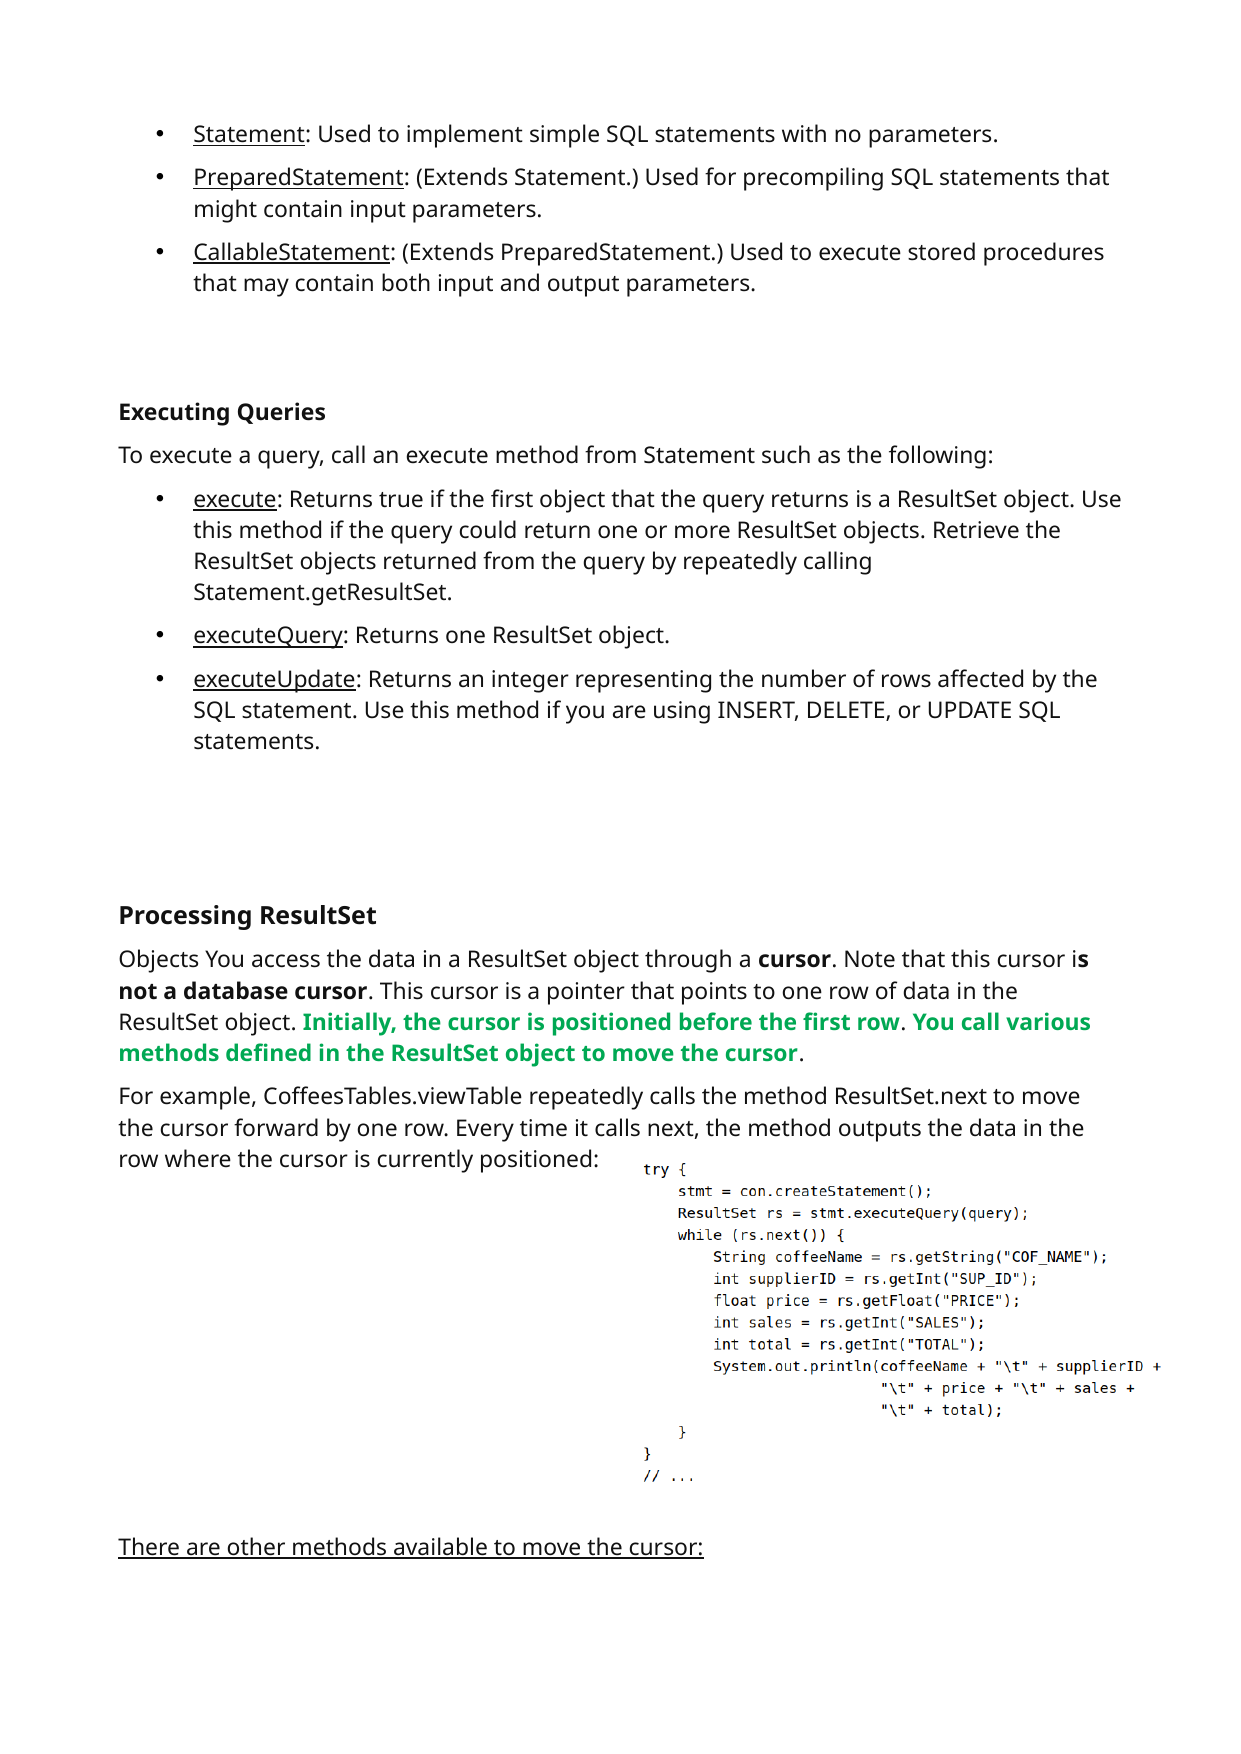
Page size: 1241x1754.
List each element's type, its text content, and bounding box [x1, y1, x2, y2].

text There are other methods available to move the cursor: [118, 1531, 1122, 1562]
list execute: Returns true if the first object that the query returns is a ResultSet object. Use this method if the query could return one or more ResultSet objects. Retrieve the ResultSet objects returned from the query by repeatedly calling Statement.getResultSet. [156, 482, 1122, 607]
list executeUpdate: Returns an integer representing the number of rows affected by the SQL statement. Use this method if you are using INSERT, DELETE, or UPDATE SQL statements. [156, 662, 1122, 756]
text For example, CoffeesTables.viewTable repeatedly calls the method ResultSet.next to move the cursor forward by one row. Every time it calls next, the method outputs the data in the row where the cursor is currently positioned: [118, 1080, 1122, 1174]
list Statement: Used to implement simple SQL statements with no parameters. [156, 118, 1122, 149]
text Processing ResultSet [118, 897, 1122, 932]
text To execute a query, call an execute method from Statement such as the following: [118, 439, 1122, 471]
list CallableStatement: (Extends PreparedStatement.) Used to execute stored procedures that may contain both input and output parameters. [156, 236, 1122, 298]
picture [640, 1157, 1163, 1486]
list PreparedStatement: (Extends Statement.) Used for precompiling SQL statements that might contain input parameters. [156, 161, 1122, 224]
text Executing Queries [118, 396, 1122, 427]
list executeQuery: Returns one ResultSet object. [156, 619, 1122, 651]
text Objects You access the data in a ResultSet object through a cursor. Note that this cursor is not a database cursor. This cursor is a pointer that points to one row of data in the ResultSet object. Initially, the cursor is positioned before the first row. You call various methods defined in the ResultSet object to move the cursor. [118, 943, 1122, 1068]
